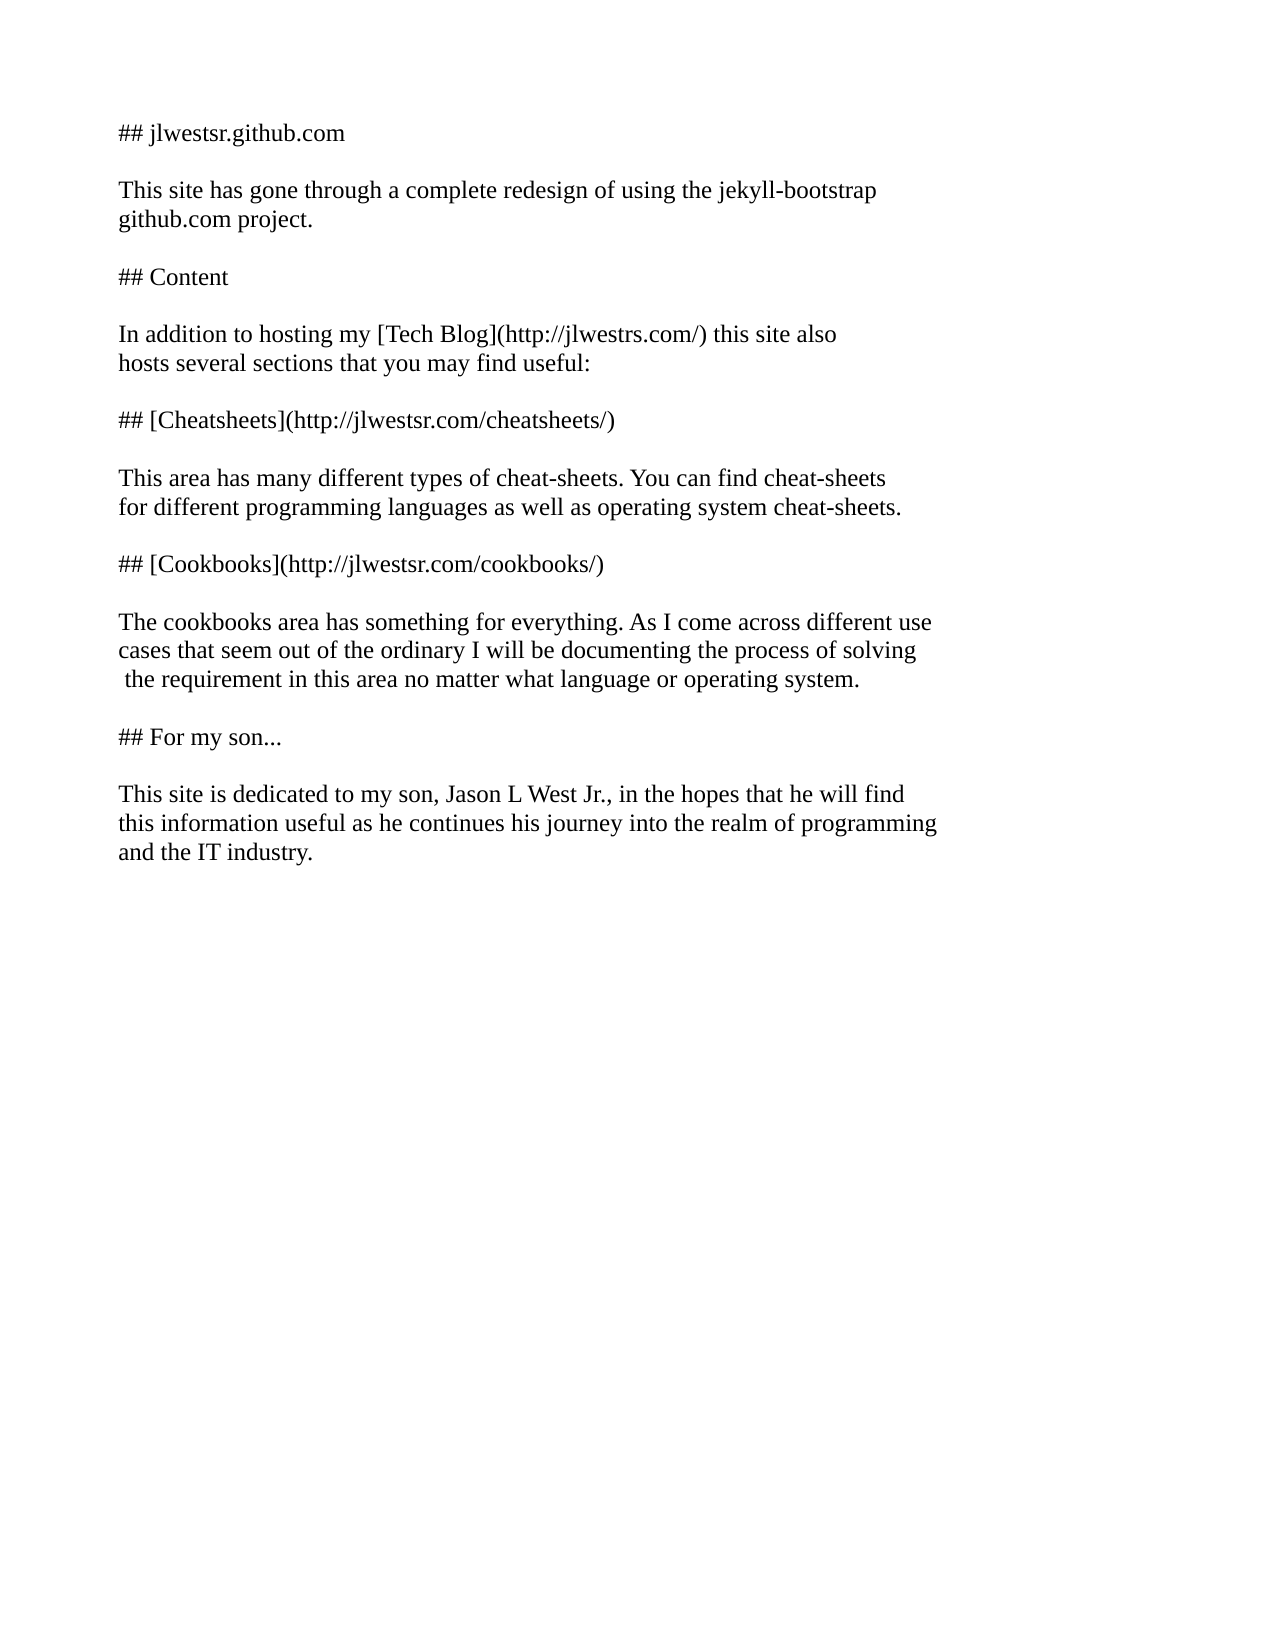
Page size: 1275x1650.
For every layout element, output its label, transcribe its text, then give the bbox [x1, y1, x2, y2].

text ## Content [118, 262, 1157, 291]
text and the IT industry. [118, 837, 1157, 866]
text This site has gone through a complete redesign of using the jekyll-bootstrap [118, 176, 1157, 204]
text ## [Cookbooks](http://jlwestsr.com/cookbooks/) [118, 549, 1157, 578]
text cases that seem out of the ordinary I will be documenting the process of solving [118, 636, 1157, 664]
text ## [Cheatsheets](http://jlwestsr.com/cheatsheets/) [118, 406, 1157, 434]
text hosts several sections that you may find useful: [118, 348, 1157, 377]
text this information useful as he continues his journey into the realm of programming [118, 808, 1157, 837]
text ## jlwestsr.github.com [118, 118, 1157, 147]
text The cookbooks area has something for everything. As I come across different use [118, 607, 1157, 636]
text github.com project. [118, 204, 1157, 233]
text ## For my son... [118, 722, 1157, 751]
text for different programming languages as well as operating system cheat-sheets. [118, 492, 1157, 521]
text This area has many different types of cheat-sheets. You can find cheat-sheets [118, 463, 1157, 492]
text the requirement in this area no matter what language or operating system. [118, 664, 1157, 693]
text This site is dedicated to my son, Jason L West Jr., in the hopes that he will find [118, 779, 1157, 808]
text In addition to hosting my [Tech Blog](http://jlwestrs.com/) this site also [118, 319, 1157, 348]
